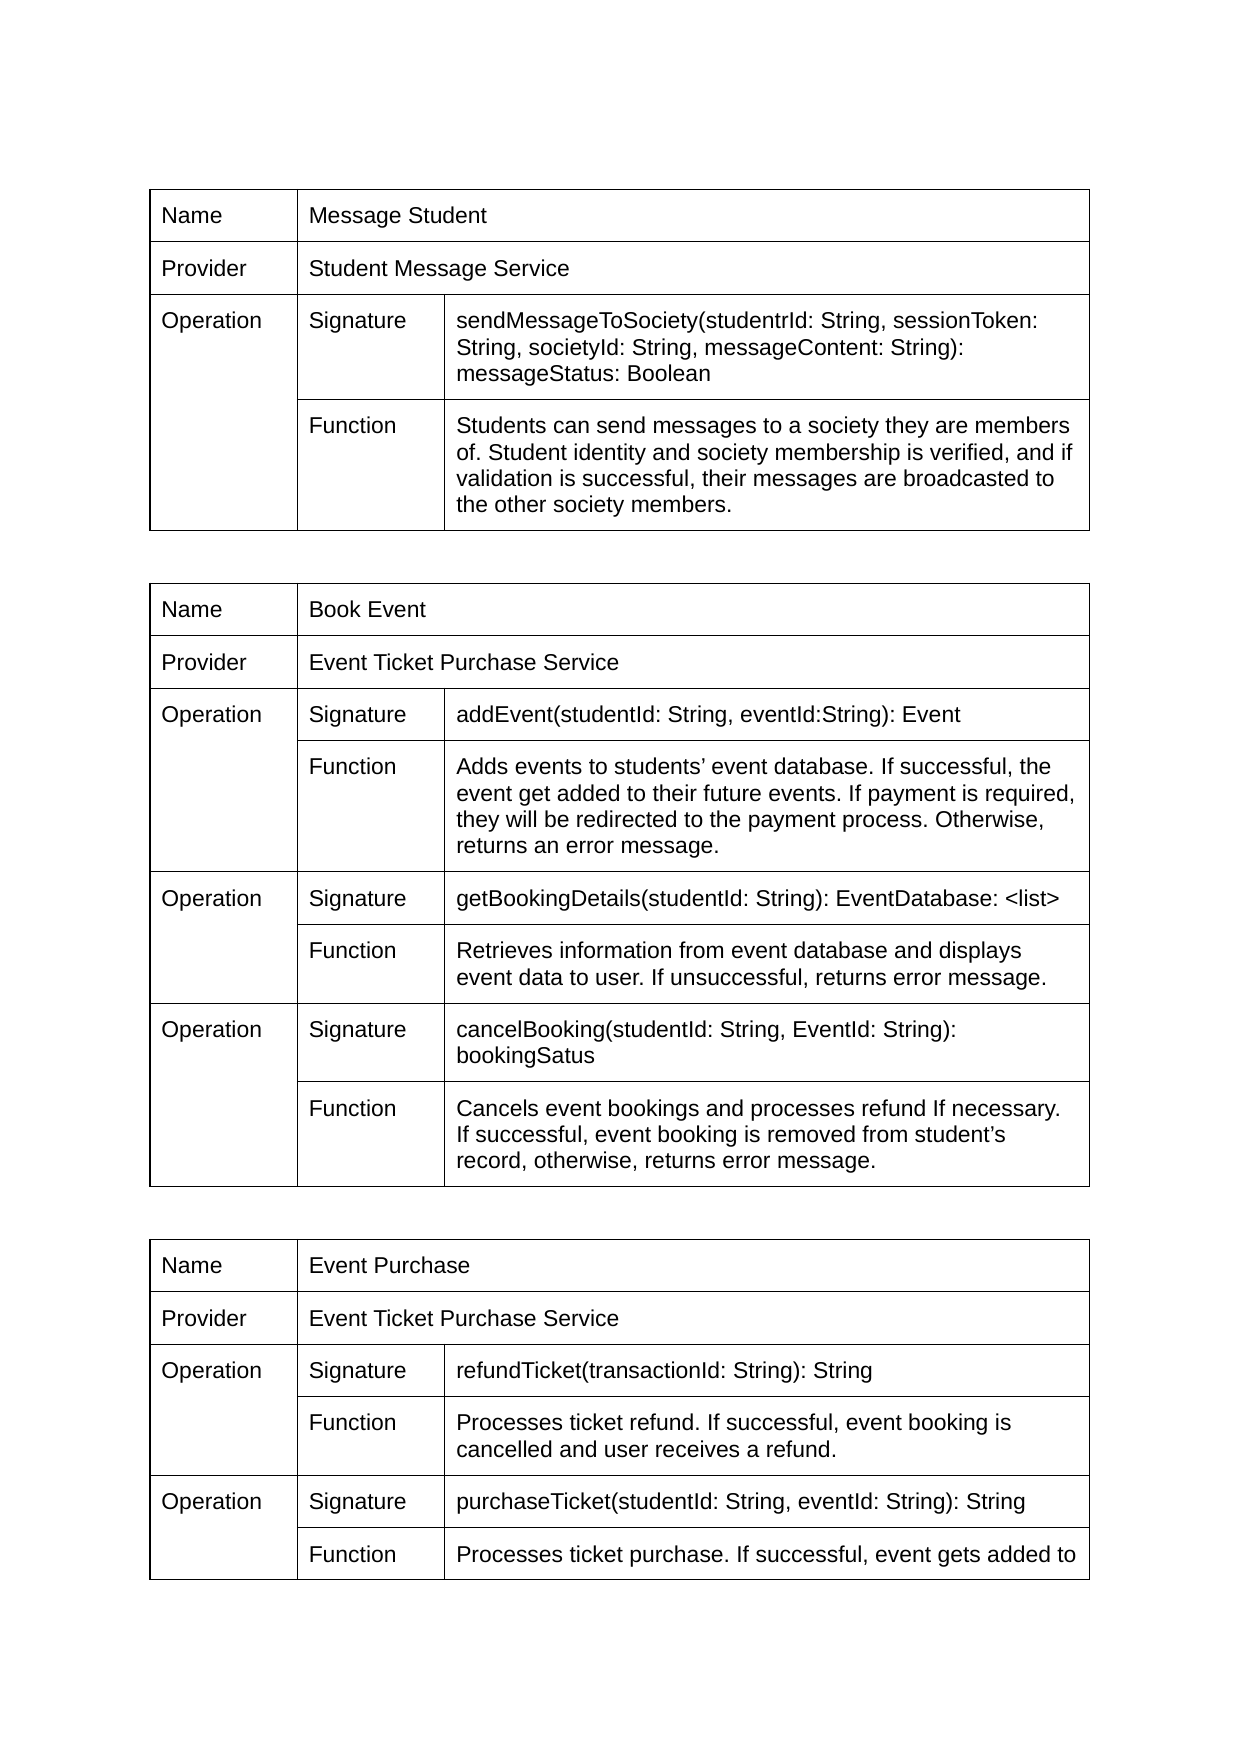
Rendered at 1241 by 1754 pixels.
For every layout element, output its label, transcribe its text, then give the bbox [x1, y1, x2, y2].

table_cell Signature [298, 872, 444, 924]
table_header Message Student [298, 190, 1089, 241]
table_header Event Purchase [298, 1240, 1089, 1291]
table_cell Processes ticket purchase. If successful, event gets added to [445, 1528, 1089, 1579]
table_cell getBookingDetails(studentId: String): EventDatabase: <list> [445, 872, 1089, 924]
table_cell addEvent(studentId: String, eventId:String): Event [445, 689, 1089, 740]
table_cell Signature [298, 1345, 444, 1396]
table_cell refundTicket(transactionId: String): String [445, 1345, 1089, 1396]
table_cell Students can send messages to a society they are members of. Student identity and society membership is verified, and if validation is successful, their messages are broadcasted to the other society members. [445, 400, 1089, 530]
table_cell Cancels event bookings and processes refund If necessary. If successful, event booking is removed from student’s record, otherwise, returns error message. [445, 1082, 1089, 1186]
table_cell Operation [151, 1476, 297, 1579]
table_cell Function [298, 925, 444, 1002]
table_cell purchaseTicket(studentId: String, eventId: String): String [445, 1476, 1089, 1527]
table_cell Provider [151, 1292, 297, 1343]
table_cell Event Ticket Purchase Service [298, 1292, 1089, 1343]
table_cell Function [298, 1397, 444, 1474]
table_cell Signature [298, 689, 444, 740]
table_cell Operation [151, 1345, 297, 1474]
table_cell Student Message Service [298, 242, 1089, 294]
table_cell Retrieves information from event database and displays event data to user. If unsuccessful, returns error message. [445, 925, 1089, 1002]
table_cell Function [298, 741, 444, 871]
table_cell Provider [151, 242, 297, 294]
table_header Name [151, 1240, 297, 1291]
table_cell cancelBooking(studentId: String, EventId: String): bookingSatus [445, 1004, 1089, 1081]
table_cell Provider [151, 636, 297, 687]
table_cell Signature [298, 1476, 444, 1527]
table_cell Operation [151, 689, 297, 871]
table_cell Function [298, 1528, 444, 1579]
table_cell Operation [151, 872, 297, 1002]
table_cell Event Ticket Purchase Service [298, 636, 1089, 687]
table_cell Processes ticket refund. If successful, event booking is cancelled and user receives a refund. [445, 1397, 1089, 1474]
table_header Name [151, 584, 297, 635]
table_cell Function [298, 1082, 444, 1186]
table_cell Adds events to students’ event database. If successful, the event get added to their future events. If payment is required, they will be redirected to the payment process. Otherwise, returns an error message. [445, 741, 1089, 871]
table_cell Function [298, 400, 444, 530]
table_cell Operation [151, 295, 297, 530]
table_cell Signature [298, 295, 444, 399]
table_cell Signature [298, 1004, 444, 1081]
table_cell sendMessageToSociety(studentrId: String, sessionToken: String, societyId: String, messageContent: String): messageStatus: Boolean [445, 295, 1089, 399]
table_cell Operation [151, 1004, 297, 1186]
table_header Name [151, 190, 297, 241]
table_header Book Event [298, 584, 1089, 635]
